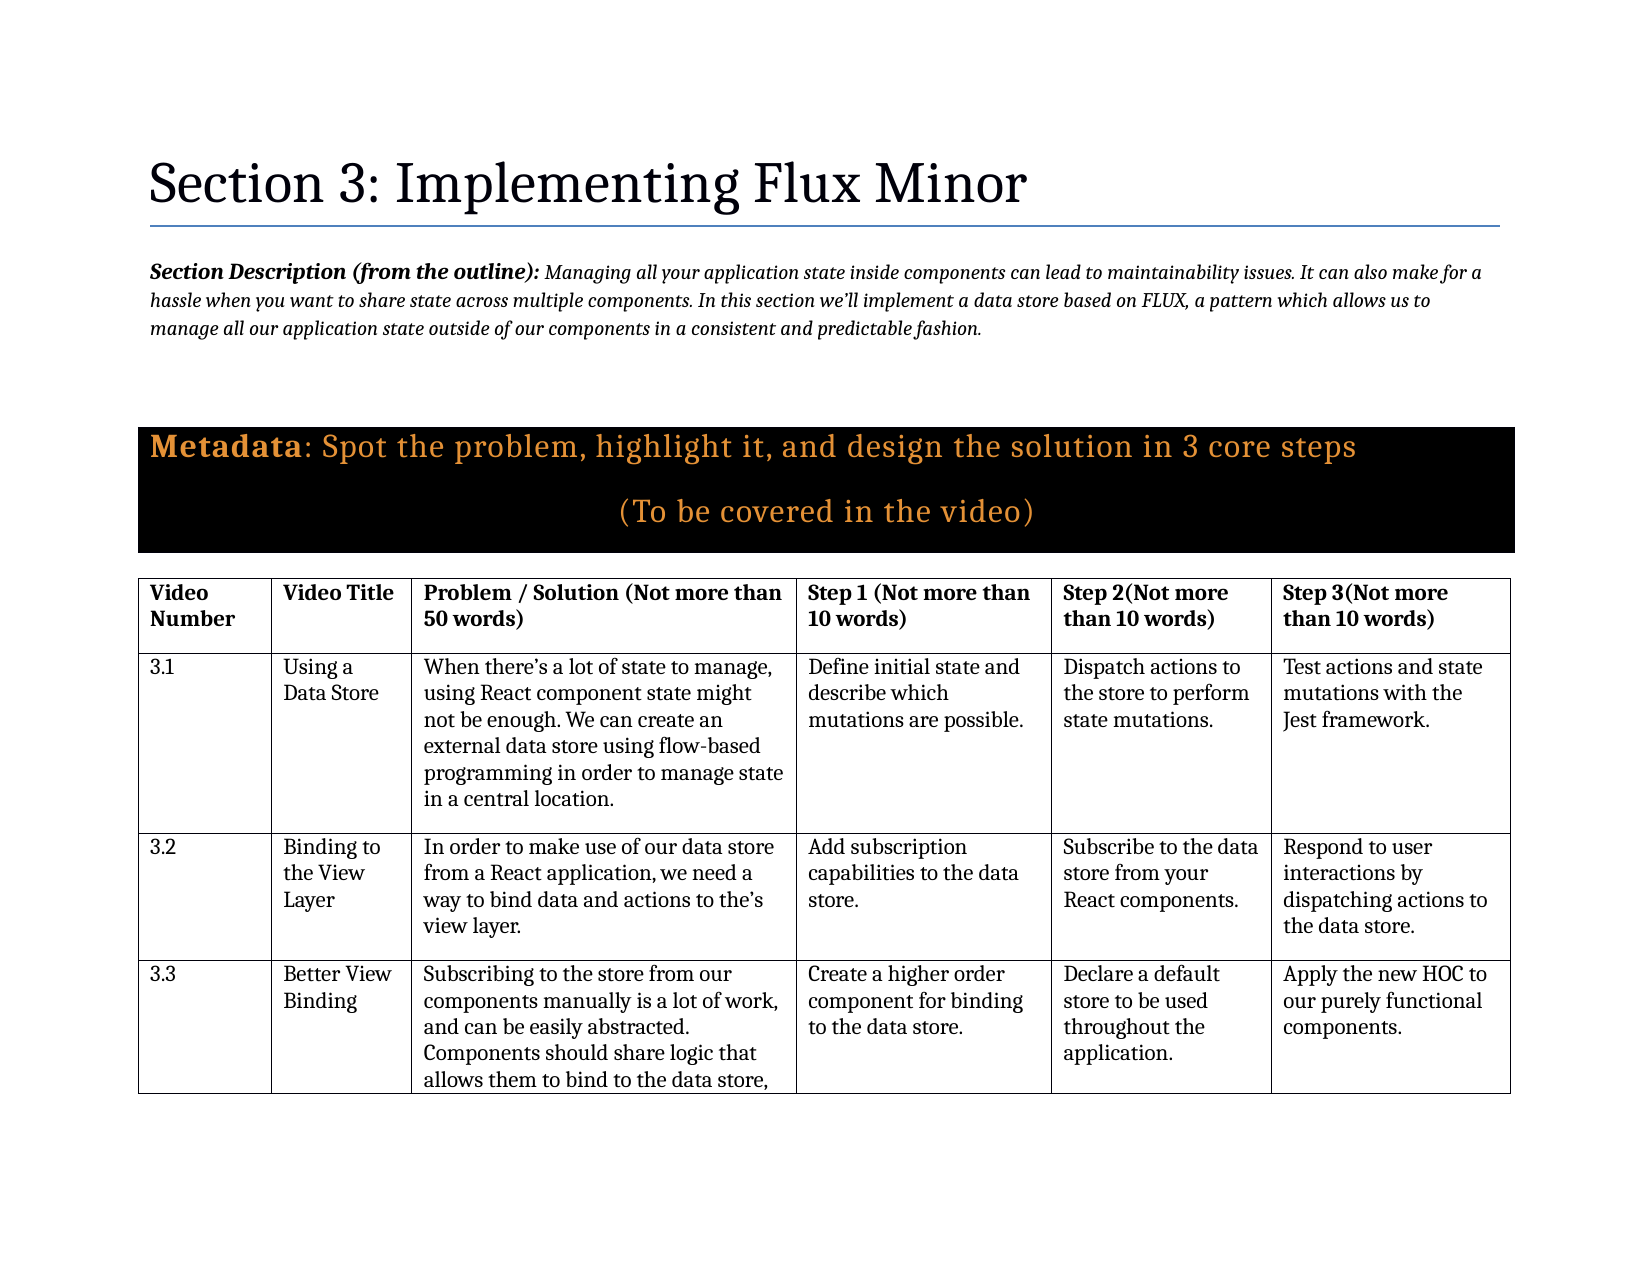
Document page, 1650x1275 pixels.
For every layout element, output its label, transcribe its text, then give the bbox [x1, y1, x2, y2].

table_cell In order to make use of our data store from a React application, we need a way to bind data and actions to the’s view layer. [412, 834, 796, 960]
table_cell Better View Binding [272, 961, 411, 1093]
table_cell 3.1 [139, 654, 271, 833]
table_cell Define initial state and describe which mutations are possible. [797, 654, 1051, 833]
table_header Step 2(Not more than 10 words) [1052, 579, 1271, 653]
table_cell Declare a default store to be used throughout the application. [1052, 961, 1271, 1093]
table_cell Create a higher order component for binding to the data store. [797, 961, 1051, 1093]
text Section Description (from the outline): Managing all your application state inside components can lead to maintainability issues. It can also make for a hassle when you want to share state across multiple components. In this section we’ll implement a data store based on FLUX, a pattern which allows us to manage all our application state outside of our components in a consistent and predictable fashion. [150, 259, 1500, 340]
table_cell Subscribing to the store from our components manually is a lot of work, and can be easily abstracted. Components should share logic that allows them to bind to the data store, [412, 961, 796, 1093]
table_header Metadata: Spot the problem, highlight it, and design the solution in 3 core steps (To be covered in the video) [139, 428, 1514, 552]
table_header Step 3(Not more than 10 words) [1272, 579, 1510, 653]
table_cell Binding to the View Layer [272, 834, 411, 960]
table_cell Using a Data Store [272, 654, 411, 833]
table_cell Subscribe to the data store from your React components. [1052, 834, 1271, 960]
table_cell Add subscription capabilities to the data store. [797, 834, 1051, 960]
title Section 3: Implementing Flux Minor [150, 150, 1500, 225]
table_cell When there’s a lot of state to manage, using React component state might not be enough. We can create an external data store using flow-based programming in order to manage state in a central location. [412, 654, 796, 833]
table_header Video Number [139, 579, 271, 653]
table_cell 3.3 [139, 961, 271, 1093]
table_cell Apply the new HOC to our purely functional components. [1272, 961, 1510, 1093]
table_header Video Title [272, 579, 411, 653]
table_header Problem / Solution (Not more than 50 words) [412, 579, 796, 653]
table_cell Test actions and state mutations with the Jest framework. [1272, 654, 1510, 833]
table_cell Respond to user interactions by dispatching actions to the data store. [1272, 834, 1510, 960]
table_header Step 1 (Not more than 10 words) [797, 579, 1051, 653]
table_cell Dispatch actions to the store to perform state mutations. [1052, 654, 1271, 833]
table_cell 3.2 [139, 834, 271, 960]
